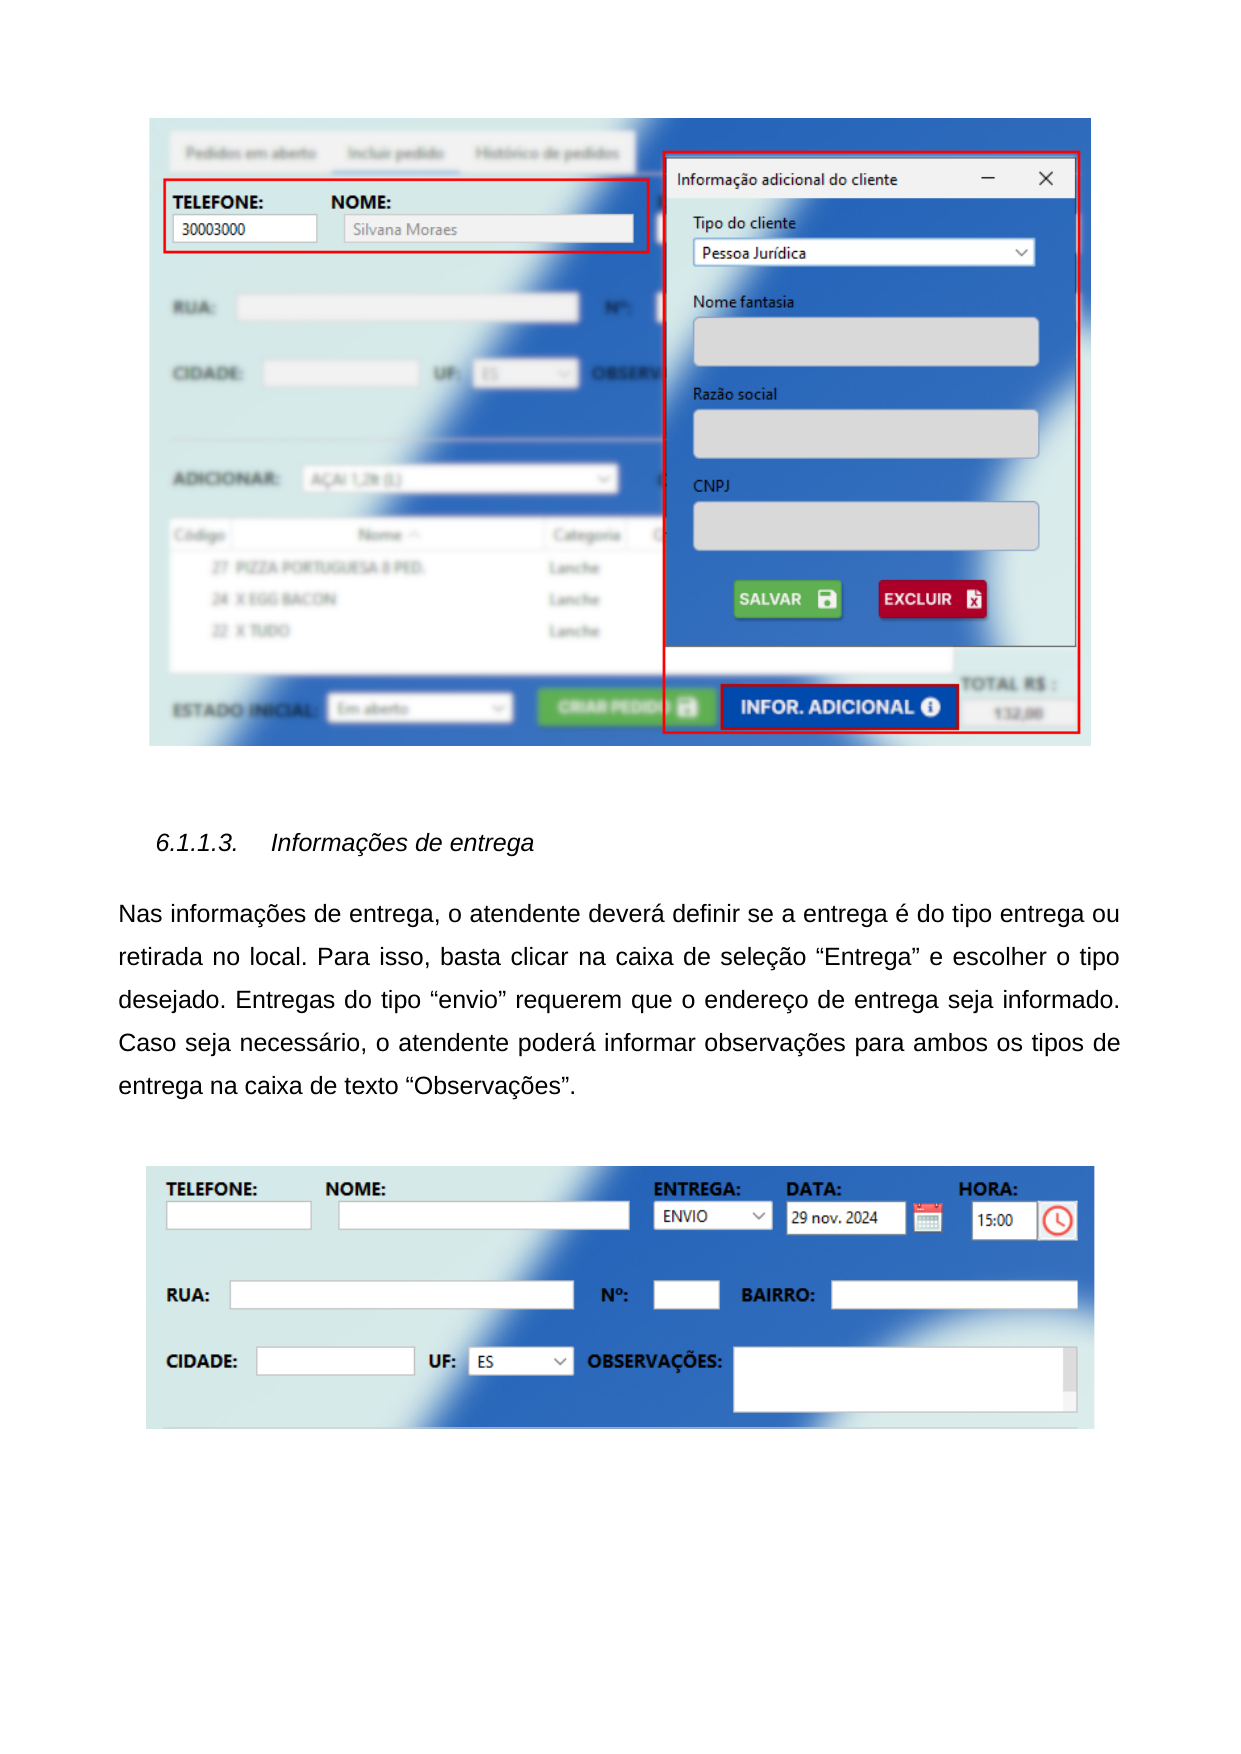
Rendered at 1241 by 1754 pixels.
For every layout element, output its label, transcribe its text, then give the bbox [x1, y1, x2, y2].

picture [149, 118, 1091, 746]
subtitle Informações de entrega [155, 828, 1122, 857]
picture [146, 1166, 1095, 1429]
text Nas informações de entrega, o atendente deverá definir se a entrega é do tipo entrega ou retirada no local. Para isso, basta clicar na caixa de seleção “Entrega” e escolher o tipo desejado. Entregas do tipo “envio” requerem que o endereço de entrega seja informado. Caso seja necessário, o atendente poderá informar observações para ambos os tipos de entrega na caixa de texto “Observações”. [118, 898, 1122, 1100]
